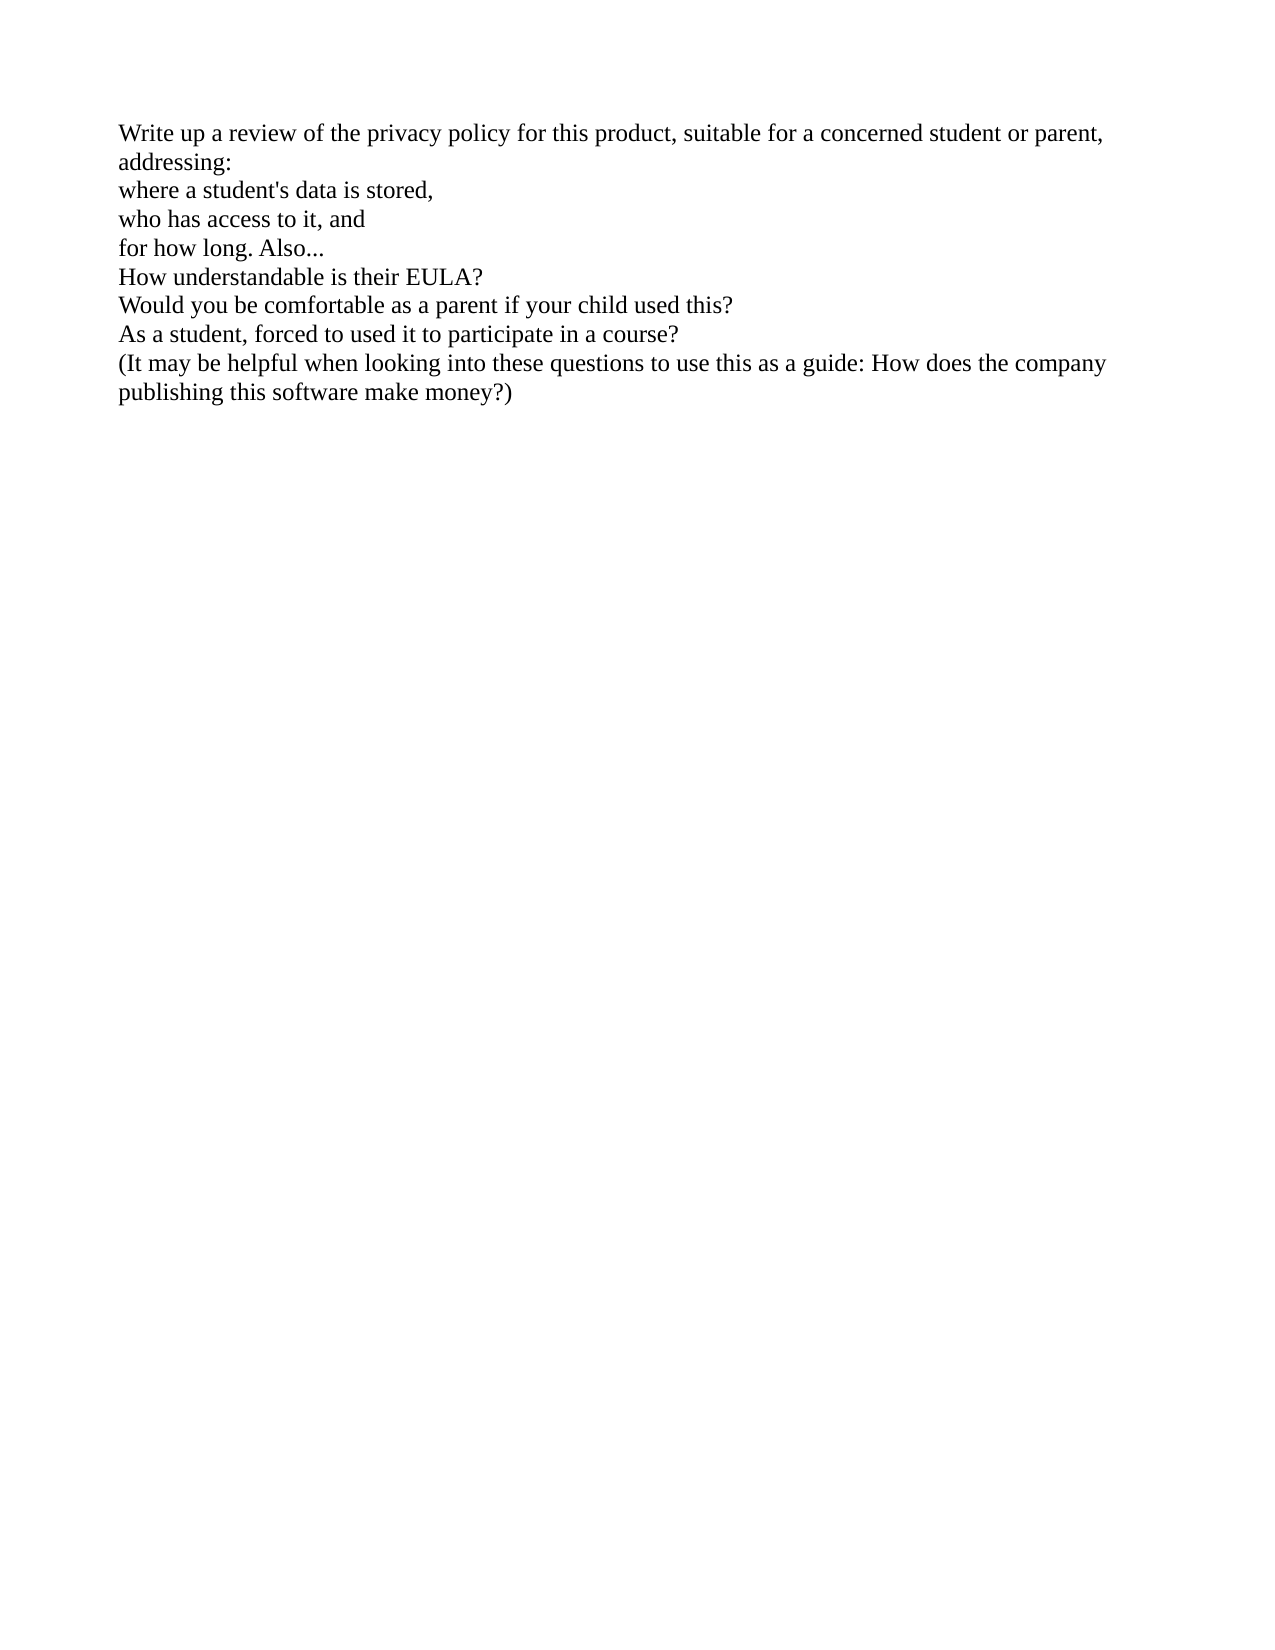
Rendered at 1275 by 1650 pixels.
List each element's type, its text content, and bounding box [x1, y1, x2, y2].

text who has access to it, and [118, 204, 1157, 233]
text where a student's data is stored, [118, 176, 1157, 204]
text As a student, forced to used it to participate in a course? [118, 319, 1157, 348]
text for how long. Also... [118, 233, 1157, 262]
text How understandable is their EULA? [118, 262, 1157, 291]
text (It may be helpful when looking into these questions to use this as a guide: How does the company publishing this software make money?) [118, 348, 1157, 406]
text Would you be comfortable as a parent if your child used this? [118, 291, 1157, 319]
text Write up a review of the privacy policy for this product, suitable for a concerned student or parent, addressing: [118, 118, 1157, 176]
